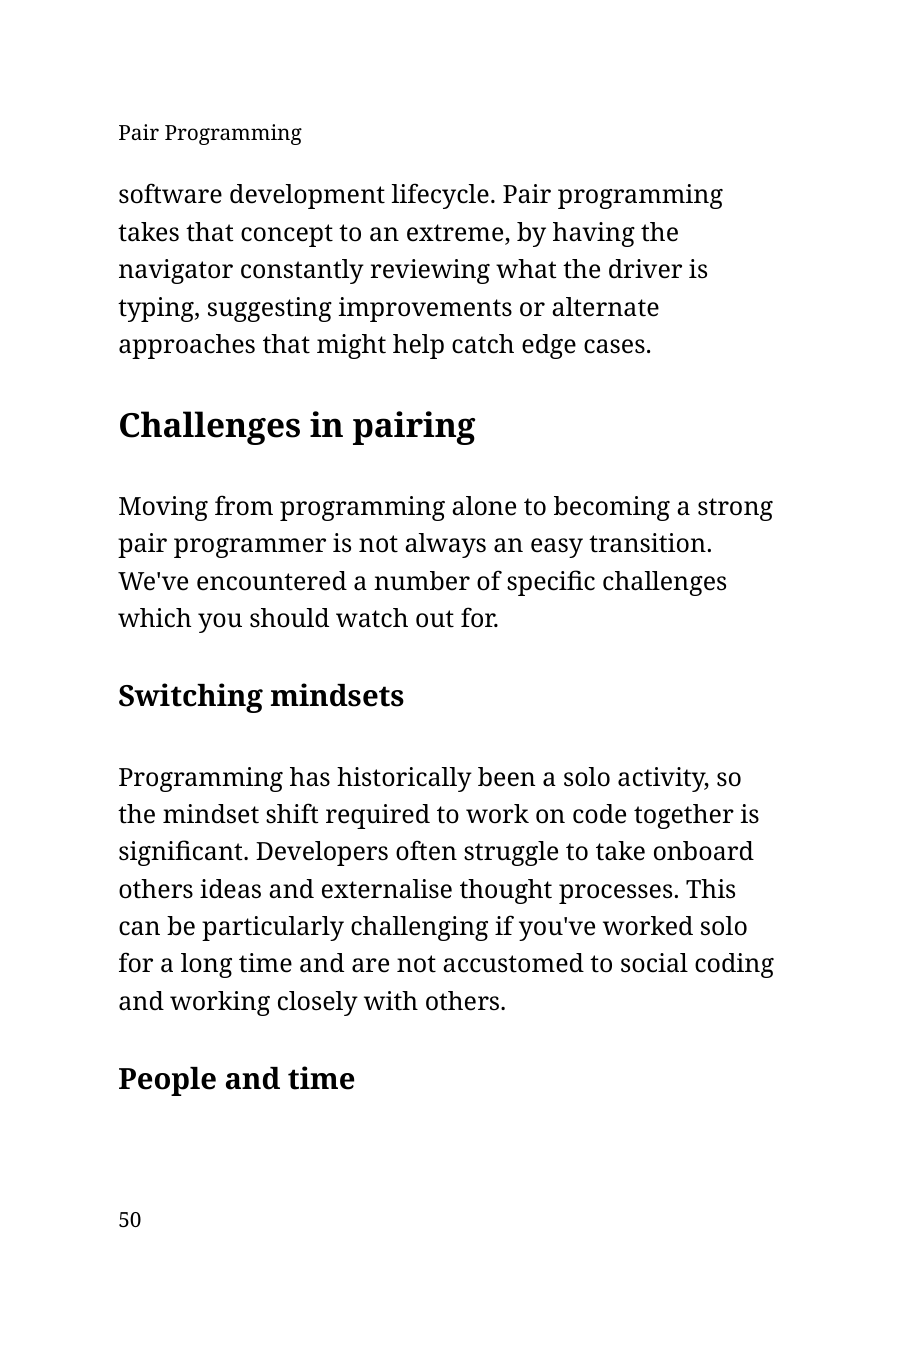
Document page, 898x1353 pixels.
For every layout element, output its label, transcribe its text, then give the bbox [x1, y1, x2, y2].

subtitle Challenges in pairing [118, 401, 779, 447]
text Moving from programming alone to becoming a strong pair programmer is not always an easy transition. We've encountered a number of specific challenges which you should watch out for. [118, 489, 779, 635]
text software development lifecycle. Pair programming takes that concept to an extreme, by having the navigator constantly reviewing what the driver is typing, suggesting improvements or alternate approaches that might help catch edge cases. [118, 177, 779, 361]
subtitle People and time [118, 1058, 779, 1098]
subtitle Switching mindsets [118, 676, 779, 715]
text Programming has historically been a solo activity, so the mindset shift required to work on code together is significant. Developers often struggle to take onboard others ideas and externalise thought processes. This can be particularly challenging if you've worked solo for a long time and are not accustomed to social coding and working closely with others. [118, 759, 779, 1018]
